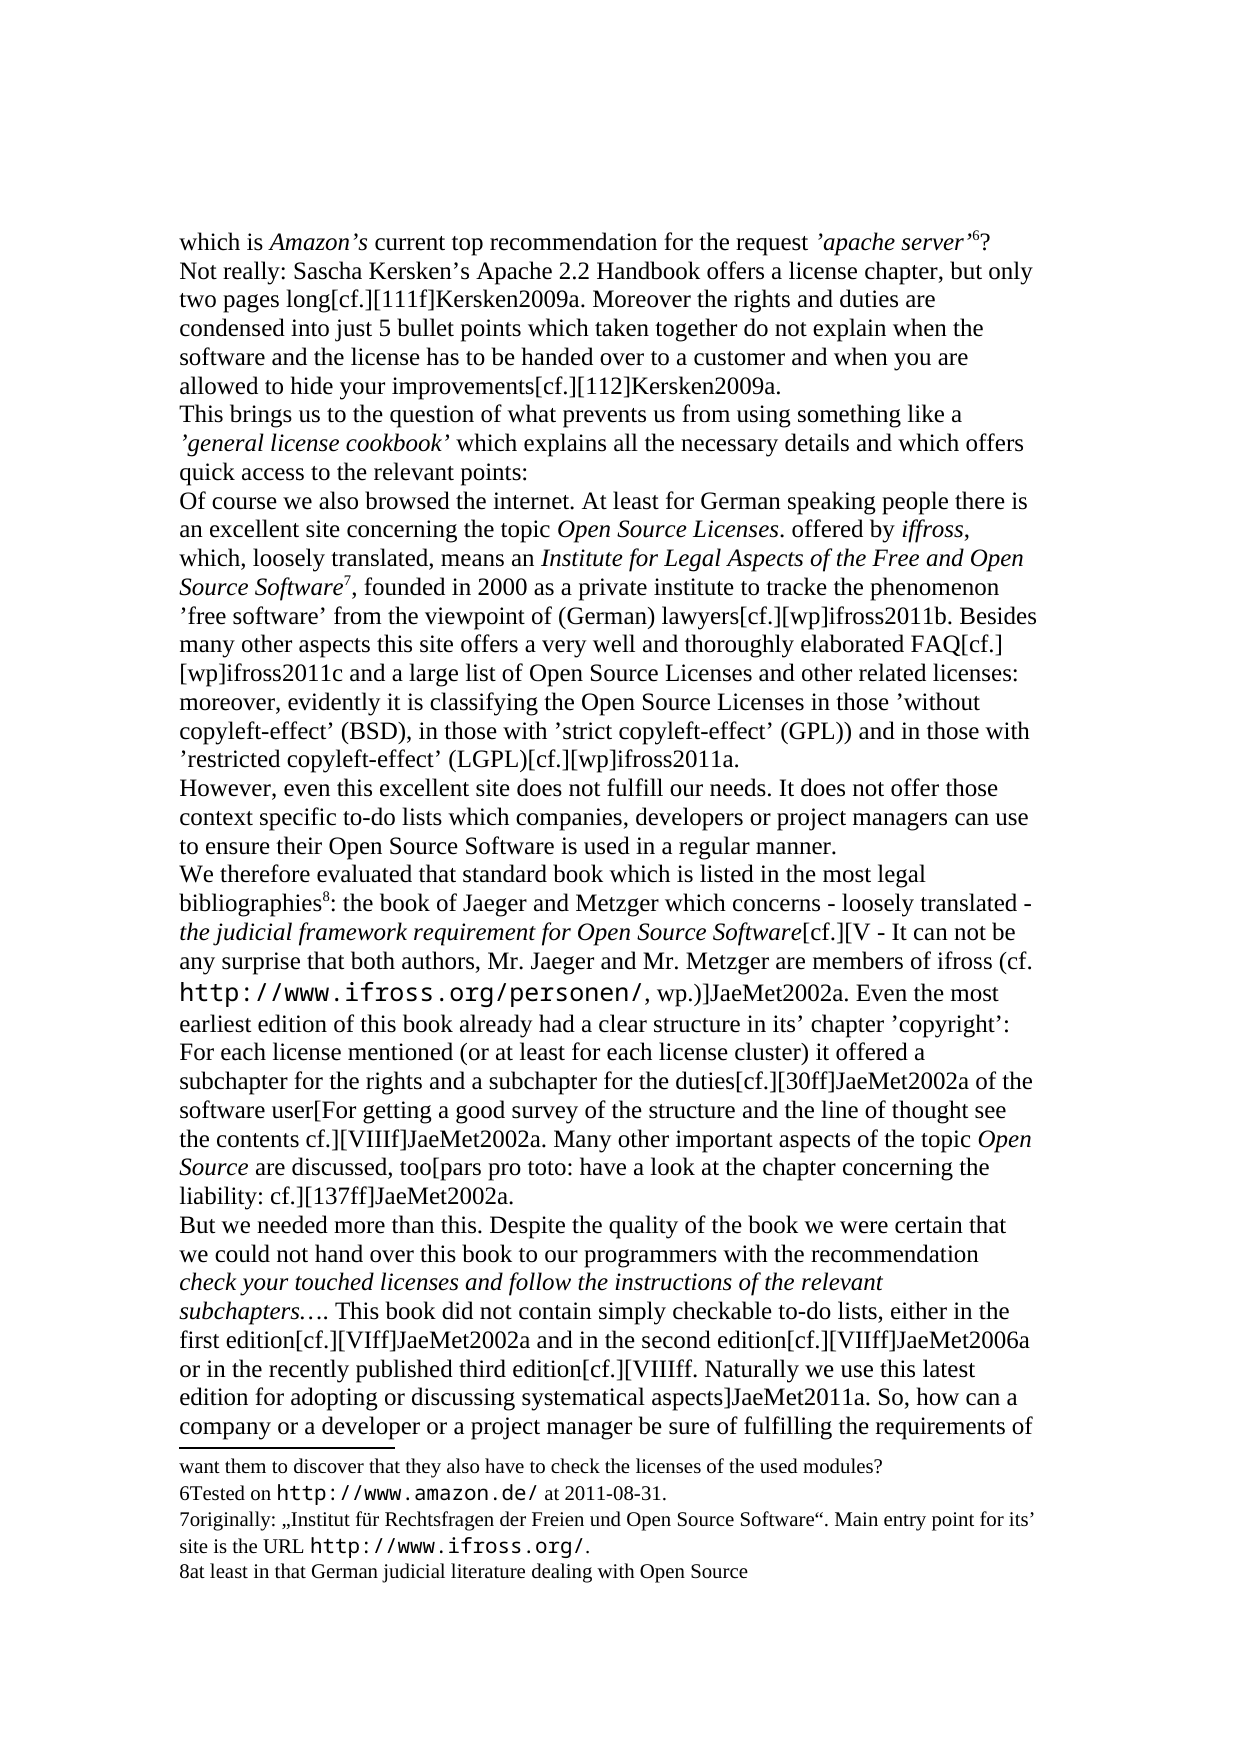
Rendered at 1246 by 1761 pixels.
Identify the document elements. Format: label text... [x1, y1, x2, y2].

text Tested on http://www.amazon.de/ at 2011-08-31. [179, 1478, 1037, 1507]
text want them to discover that they also have to check the licenses of the used modules? [179, 1454, 1037, 1478]
text at least in that German judicial literature dealing with Open Source [179, 1559, 1037, 1583]
text Of course we also browsed the internet. At least for German speaking people there is an excellent site concerning the topic Open Source Licenses. offered by iffross, which, loosely translated, means an Institute for Legal Aspects of the Free and Open Source Software, founded in 2000 as a private institute to tracke the phenomenon ’free software’ from the viewpoint of (German) lawyers[cf.][wp]ifross2011b. Besides many other aspects this site offers a very well and thoroughly elaborated FAQ[cf.][wp]ifross2011c and a large list of Open Source Licenses and other related licenses: moreover, evidently it is classifying the Open Source Licenses in those ’without copyleft-effect’ (BSD), in those with ’strict copyleft-effect’ (GPL)) and in those with ’restricted copyleft-effect’ (LGPL)[cf.][wp]ifross2011a. [179, 486, 1037, 773]
text However, even this excellent site does not fulfill our needs. It does not offer those context specific to-do lists which companies, developers or project managers can use to ensure their Open Source Software is used in a regular manner. [179, 773, 1037, 859]
text originally: „Institut für Rechtsfragen der Freien und Open Source Software“. Main entry point for its’ site is the URL http://www.ifross.org/. [179, 1507, 1037, 1559]
text This brings us to the question of what prevents us from using something like a ’general license cookbook’ which explains all the necessary details and which offers quick access to the relevant points: [179, 399, 1037, 486]
text But we needed more than this. Despite the quality of the book we were certain that we could not hand over this book to our programmers with the recommendation check your touched licenses and follow the instructions of the relevant subchapters…. This book did not contain simply checkable to-do lists, either in the first edition[cf.][VIff]JaeMet2002a and in the second edition[cf.][VIIff]JaeMet2006a or in the recently published third edition[cf.][VIIIff. Naturally we use this latest edition for adopting or discussing systematical aspects]JaeMet2011a. So, how can a company or a developer or a project manager be sure of fulfilling the requirements of [179, 1210, 1037, 1440]
text We therefore evaluated that standard book which is listed in the most legal bibliographies: the book of Jaeger and Metzger which concerns - loosely translated - the judicial framework requirement for Open Source Software[cf.][V - It can not be any surprise that both authors, Mr. Jaeger and Mr. Metzger are members of ifross (cf. http://www.ifross.org/personen/, wp.)]JaeMet2002a. Even the most earliest edition of this book already had a clear structure in its’ chapter ’copyright’: For each license mentioned (or at least for each license cluster) it offered a subchapter for the rights and a subchapter for the duties[cf.][30ff]JaeMet2002a of the software user[For getting a good survey of the structure and the line of thought see the contents cf.][VIIIf]JaeMet2002a. Many other important aspects of the topic Open Source are discussed, too[pars pro toto: have a look at the chapter concerning the liability: cf.][137ff]JaeMet2002a. [179, 859, 1037, 1210]
text which is Amazon’s current top recommendation for the request ’apache server’? Not really: Sascha Kersken’s Apache 2.2 Handbook offers a license chapter, but only two pages long[cf.][111f]Kersken2009a. Moreover the rights and duties are condensed into just 5 bullet points which taken together do not explain when the software and the license has to be handed over to a customer and when you are allowed to hide your improvements[cf.][112]Kersken2009a. [179, 227, 1037, 399]
